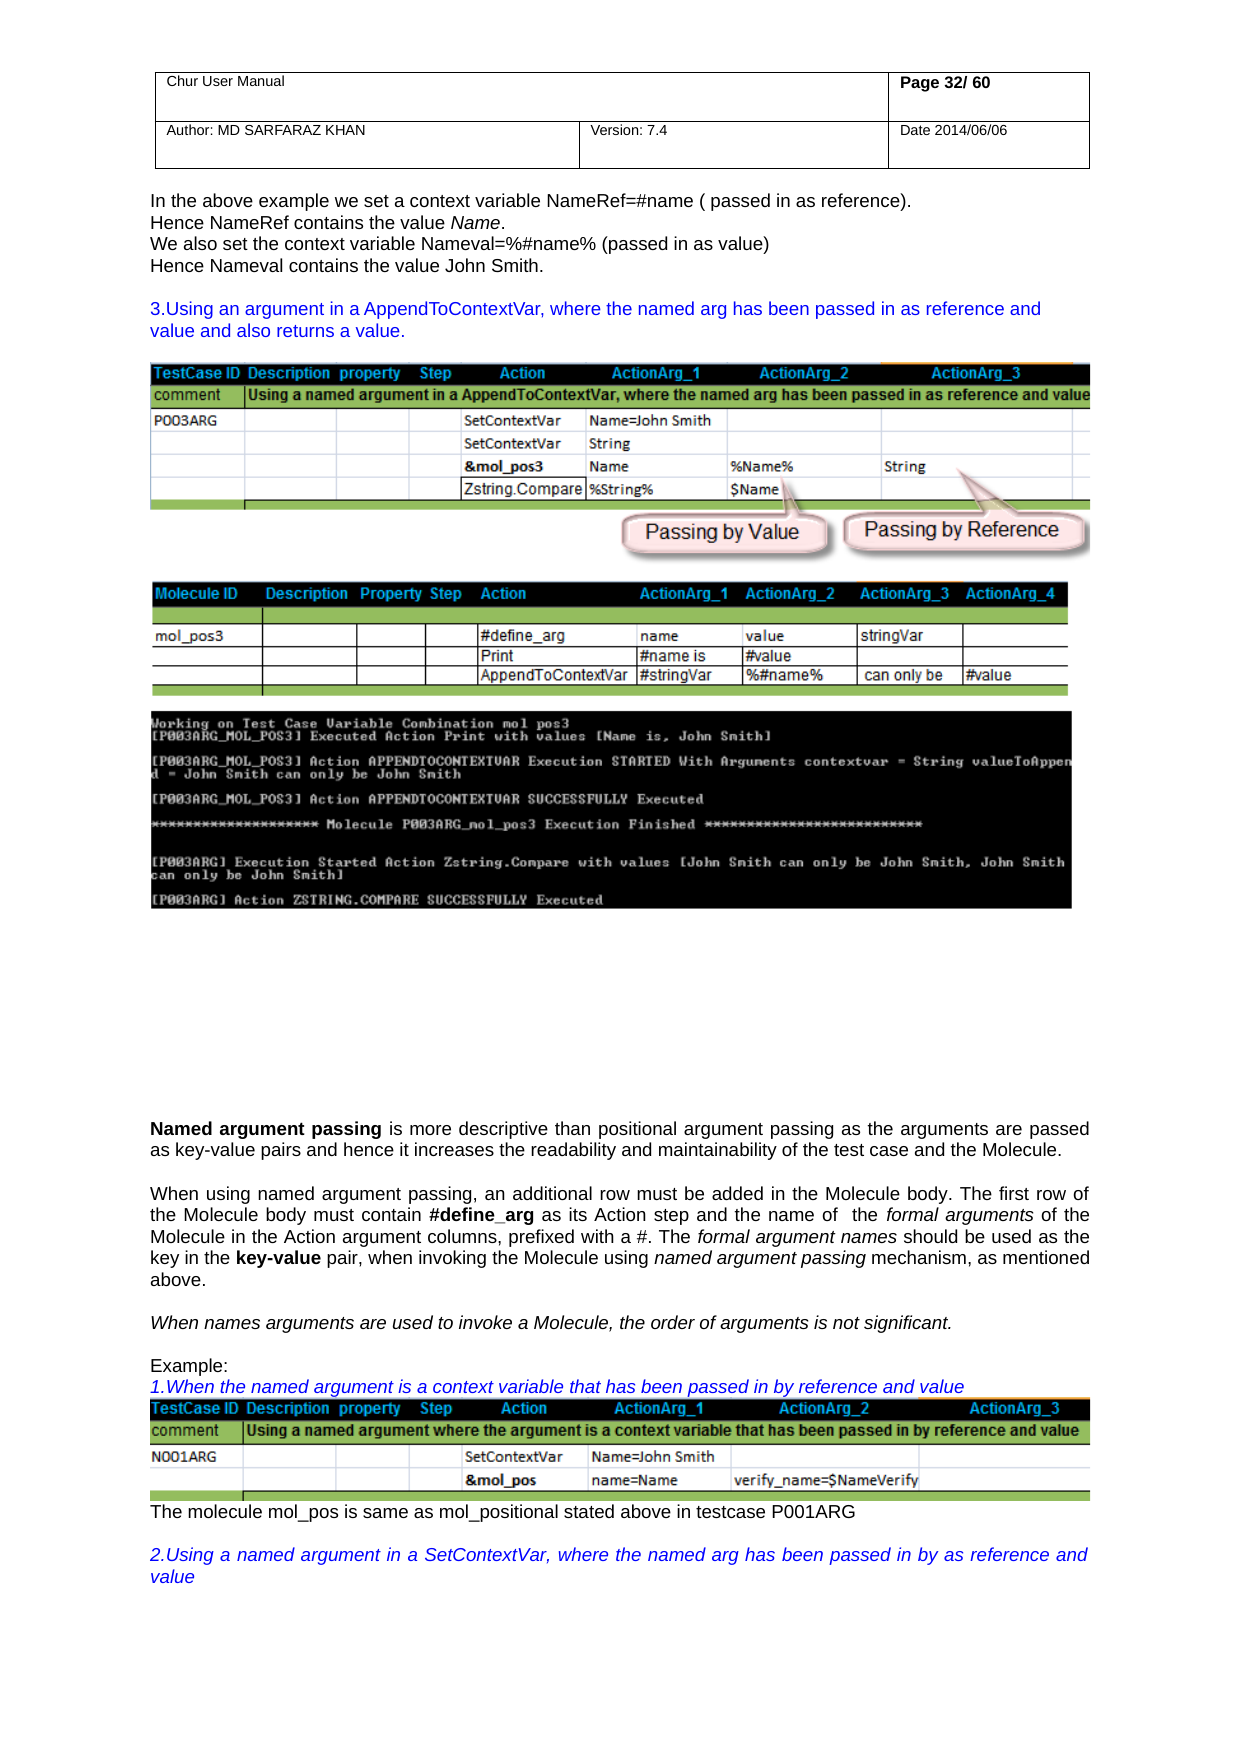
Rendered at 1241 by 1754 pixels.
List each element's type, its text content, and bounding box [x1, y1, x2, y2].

text Example: [150, 1355, 1090, 1376]
text 2.Using a named argument in a SetContextVar, where the named arg has been passed in by as reference and value [150, 1544, 1090, 1587]
text Named argument passing is more descriptive than positional argument passing as the arguments are passed as key-value pairs and hence it increases the readability and maintainability of the test case and the Molecule. [150, 1118, 1090, 1161]
picture [150, 1397, 1091, 1501]
text Hence NameRef contains the value Name. [150, 212, 1090, 233]
picture [150, 362, 1091, 924]
text We also set the context variable Nameval=%#name% (passed in as value) [150, 233, 1090, 255]
text 3.Using an argument in a AppendToContextVar, where the named arg has been passed in as reference and value and also returns a value. [150, 298, 1090, 341]
text When using named argument passing, an additional row must be added in the Molecule body. The first row of the Molecule body must contain #define_arg as its Action step and the name of the formal arguments of the Molecule in the Action argument columns, prefixed with a #. The formal argument names should be used as the key in the key-value pair, when invoking the Molecule using named argument passing mechanism, as mentioned above. [150, 1182, 1090, 1290]
text 1.When the named argument is a context variable that has been passed in by reference and value [150, 1376, 1090, 1397]
text When names arguments are used to invoke a Molecule, the order of arguments is not significant. [150, 1312, 1090, 1333]
text The molecule mol_pos is same as mol_positional stated above in testcase P001ARG [150, 1501, 1090, 1522]
text Hence Nameval contains the value John Smith. [150, 255, 1090, 276]
text In the above example we set a context variable NameRef=#name ( passed in as reference). [150, 190, 1090, 212]
